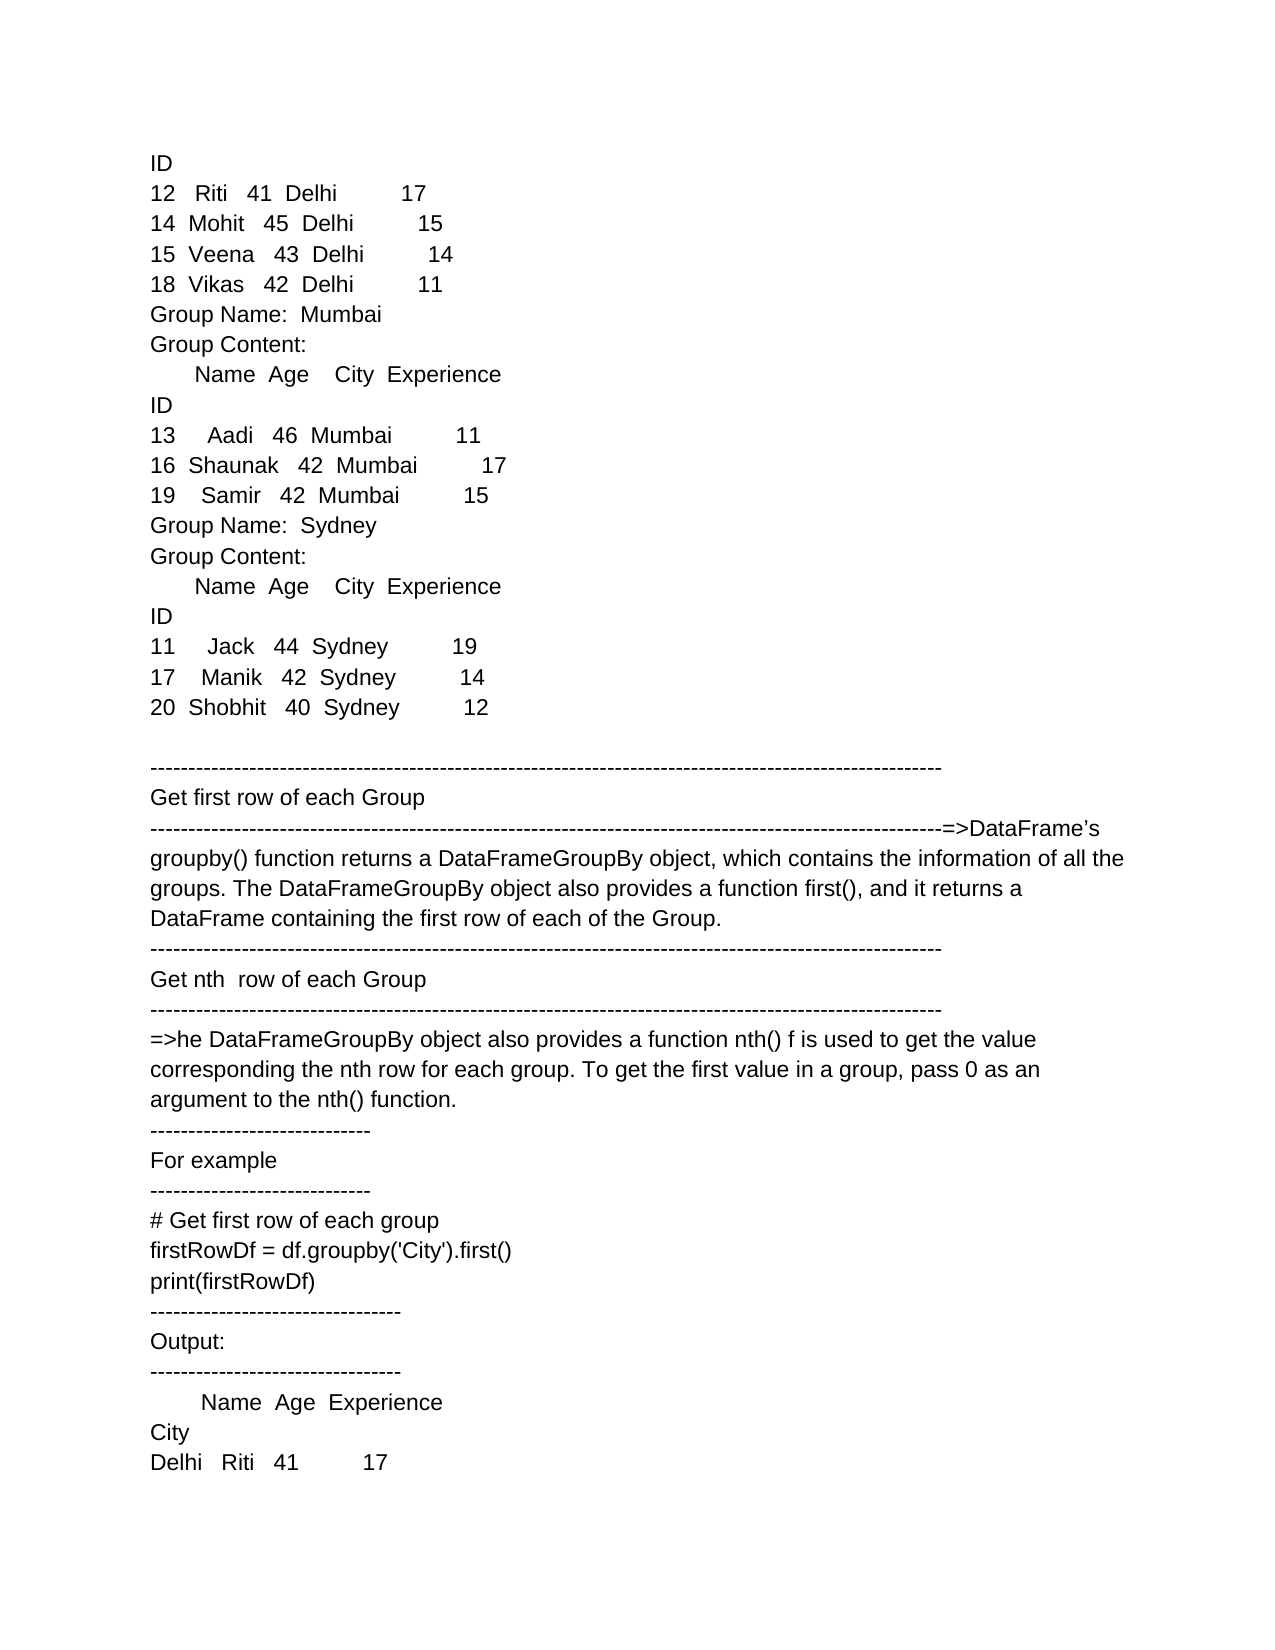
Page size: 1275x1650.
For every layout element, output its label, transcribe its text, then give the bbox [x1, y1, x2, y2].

text City [150, 1419, 1125, 1445]
text 14 Mohit 45 Delhi 15 [150, 210, 1125, 237]
text # Get first row of each group [150, 1207, 1125, 1234]
text Group Content: [150, 331, 1125, 358]
text For example [150, 1147, 1125, 1173]
text firstRowDf = df.groupby('City').first() [150, 1237, 1125, 1264]
text ID [150, 150, 1125, 176]
text ID [150, 392, 1125, 418]
text ----------------------------- [150, 1177, 1125, 1203]
text --------------------------------------------------------------------------------------------------------=>DataFrame’s groupby() function returns a DataFrameGroupBy object, which contains the information of all the groups. The DataFrameGroupBy object also provides a function first(), and it returns a DataFrame containing the first row of each of the Group. [150, 814, 1125, 932]
text 18 Vikas 42 Delhi 11 [150, 271, 1125, 297]
text 12 Riti 41 Delhi 17 [150, 180, 1125, 207]
text print(firstRowDf) [150, 1268, 1125, 1294]
text 15 Veena 43 Delhi 14 [150, 241, 1125, 267]
text 20 Shobhit 40 Sydney 12 [150, 694, 1125, 720]
text --------------------------------- [150, 1298, 1125, 1324]
text -------------------------------------------------------------------------------------------------------- [150, 754, 1125, 781]
text Group Name: Sydney [150, 512, 1125, 539]
text Name Age City Experience [150, 361, 1125, 388]
text 11 Jack 44 Sydney 19 [150, 633, 1125, 660]
text ID [150, 603, 1125, 629]
text Get nth row of each Group [150, 966, 1125, 992]
text ----------------------------- [150, 1117, 1125, 1143]
text Name Age Experience [150, 1388, 1125, 1415]
text Get first row of each Group [150, 784, 1125, 811]
text -------------------------------------------------------------------------------------------------------- [150, 935, 1125, 962]
text =>he DataFrameGroupBy object also provides a function nth() f is used to get the value corresponding the nth row for each group. To get the first value in a group, pass 0 as an argument to the nth() function. [150, 1026, 1125, 1113]
text Group Name: Mumbai [150, 301, 1125, 327]
text 17 Manik 42 Sydney 14 [150, 663, 1125, 690]
text 19 Samir 42 Mumbai 15 [150, 482, 1125, 509]
text --------------------------------- [150, 1358, 1125, 1385]
text Delhi Riti 41 17 [150, 1449, 1125, 1475]
text Name Age City Experience [150, 573, 1125, 599]
text -------------------------------------------------------------------------------------------------------- [150, 996, 1125, 1022]
text Output: [150, 1328, 1125, 1354]
text 16 Shaunak 42 Mumbai 17 [150, 452, 1125, 478]
text Group Content: [150, 543, 1125, 569]
text 13 Aadi 46 Mumbai 11 [150, 422, 1125, 448]
